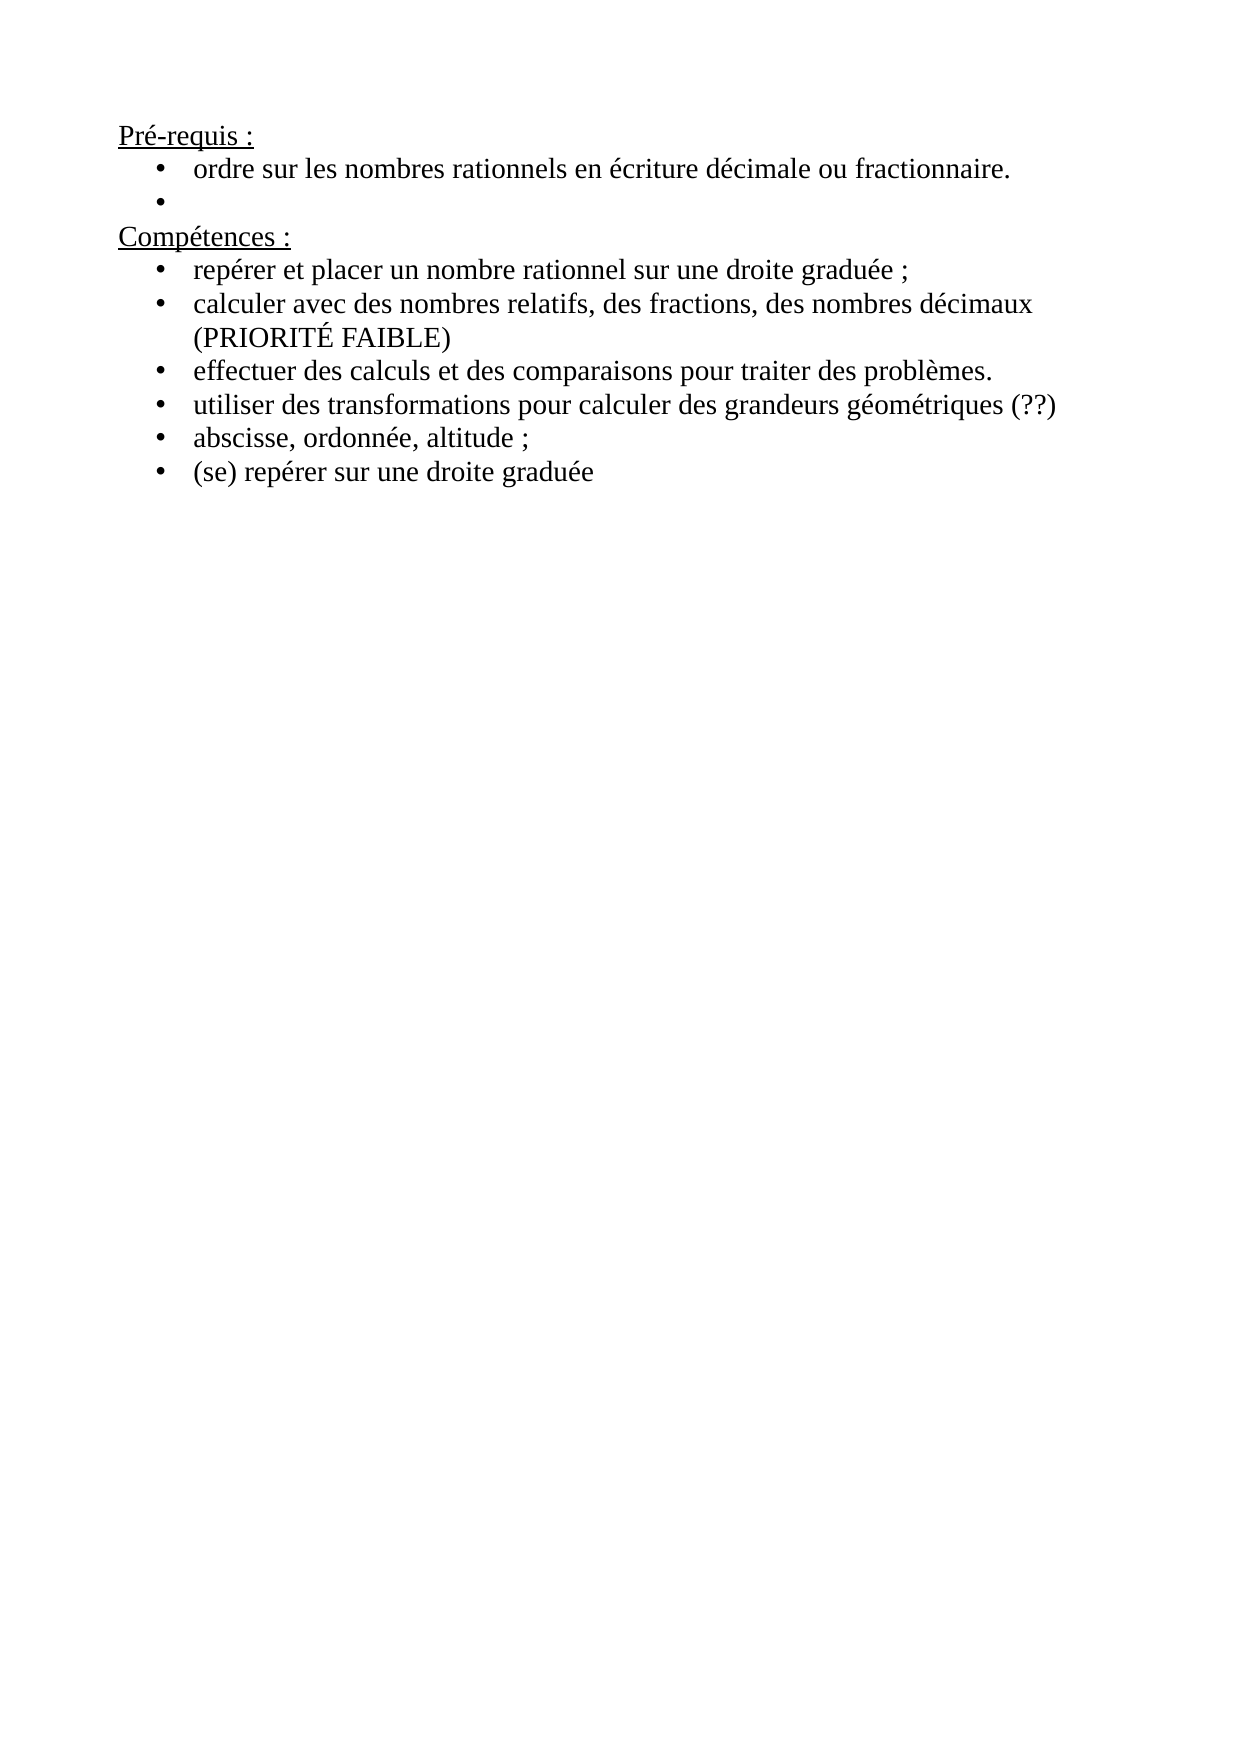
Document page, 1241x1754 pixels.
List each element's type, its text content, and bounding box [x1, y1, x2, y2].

list (se) repérer sur une droite graduée [156, 454, 1122, 488]
list effectuer des calculs et des comparaisons pour traiter des problèmes. [156, 353, 1122, 387]
list abscisse, ordonnée, altitude ; [156, 421, 1122, 454]
list calculer avec des nombres relatifs, des fractions, des nombres décimaux (PRIORITÉ FAIBLE) [156, 286, 1122, 353]
list repérer et placer un nombre rationnel sur une droite graduée ; [156, 252, 1122, 286]
list ordre sur les nombres rationnels en écriture décimale ou fractionnaire. [156, 152, 1122, 185]
text Compétences : [118, 219, 1122, 252]
list utiliser des transformations pour calculer des grandeurs géométriques (??) [156, 387, 1122, 421]
text Pré-requis : [118, 118, 1122, 152]
